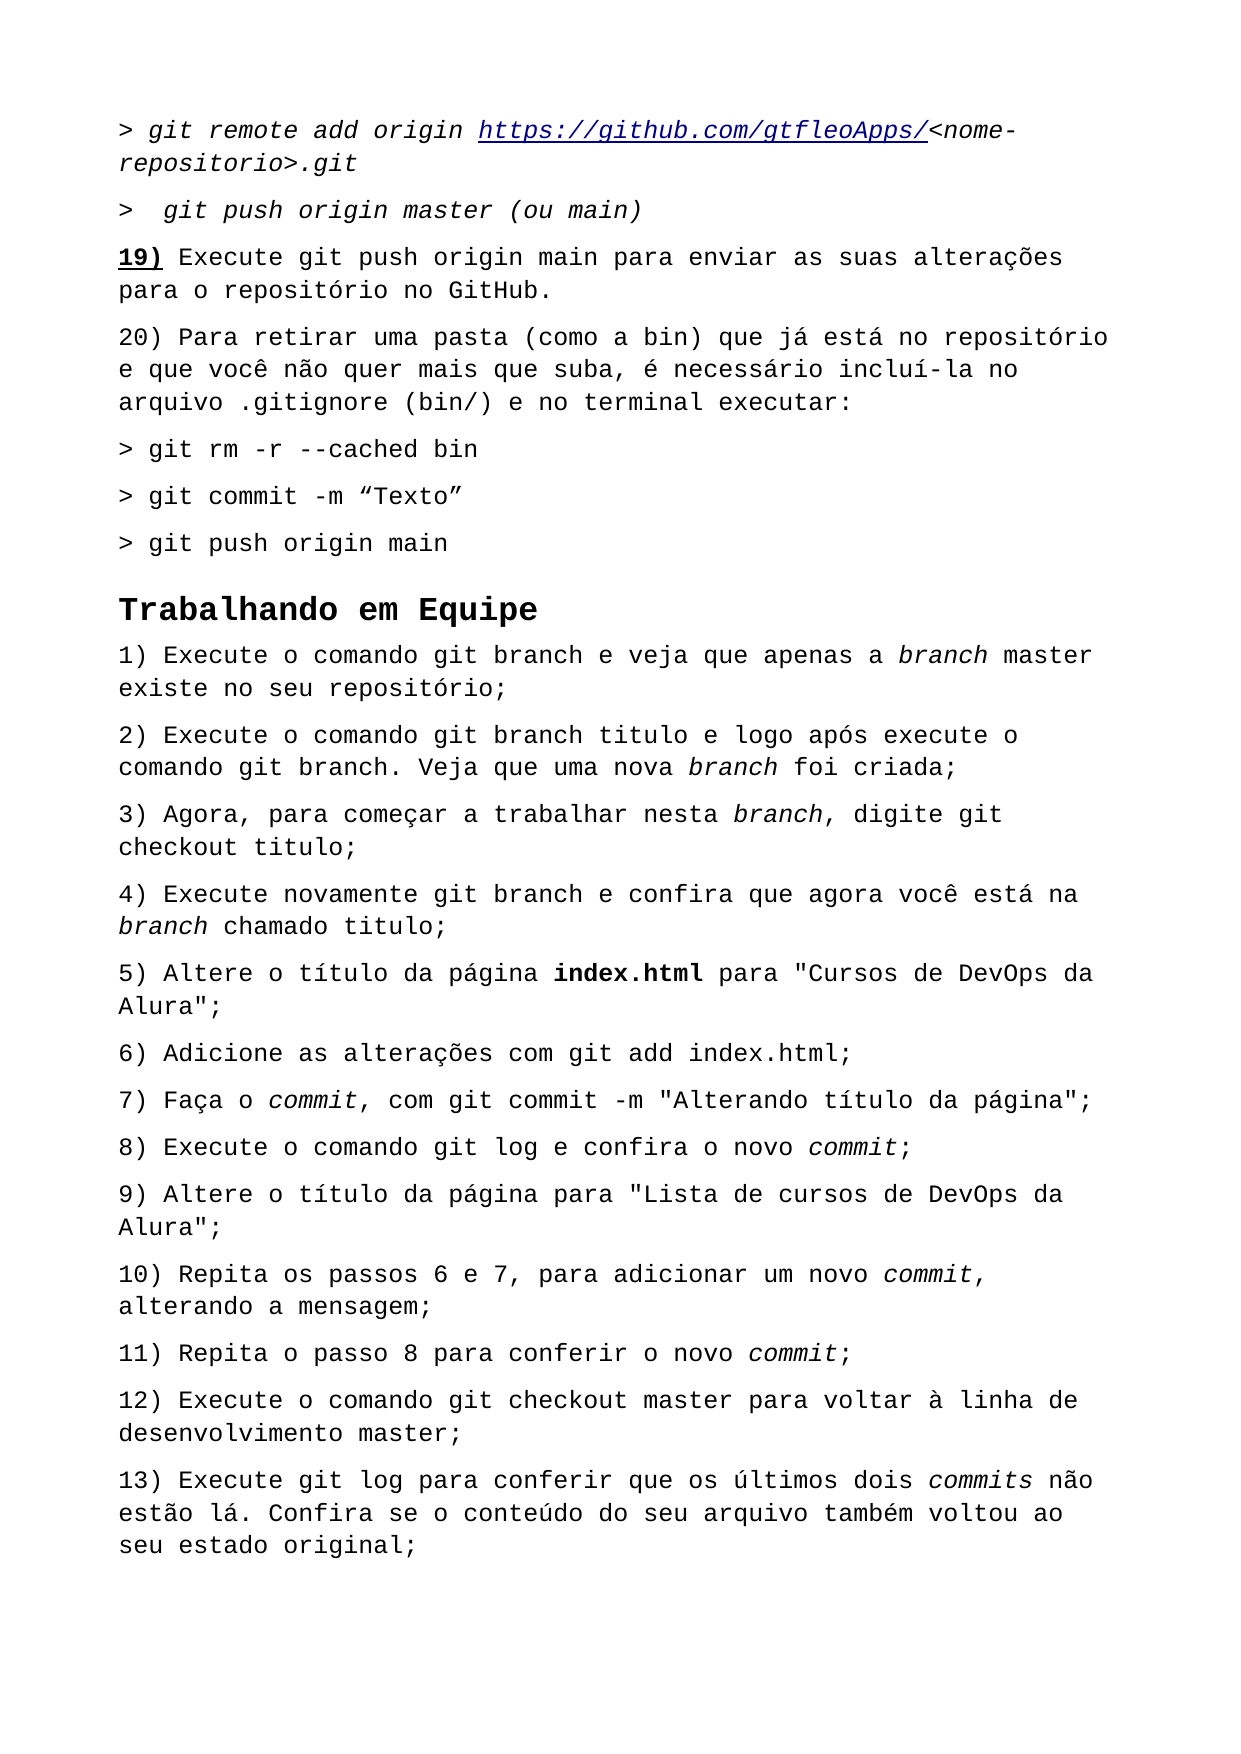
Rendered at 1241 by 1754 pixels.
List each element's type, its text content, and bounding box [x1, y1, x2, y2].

text > git rm -r --cached bin [118, 436, 1122, 465]
text > git push origin main [118, 531, 1122, 559]
text > git push origin master (ou main) [118, 198, 1122, 226]
text 20) Para retirar uma pasta (como a bin) que já está no repositório e que você não quer mais que suba, é necessário incluí-la no arquivo .gitignore (bin/) e no terminal executar: [118, 324, 1122, 418]
text 19) Execute git push origin main para enviar as suas alterações para o repositório no GitHub. [118, 245, 1122, 306]
text 12) Execute o comando git checkout master para voltar à linha de desenvolvimento master; [118, 1388, 1122, 1449]
text 6) Adicione as alterações com git add index.html; [118, 1041, 1122, 1069]
text 2) Execute o comando git branch titulo e logo após execute o comando git branch. Veja que uma nova branch foi criada; [118, 722, 1122, 783]
text 3) Agora, para começar a trabalhar nesta branch, digite git checkout titulo; [118, 802, 1122, 863]
text 13) Execute git log para conferir que os últimos dois commits não estão lá. Confira se o conteúdo do seu arquivo também voltou ao seu estado original; [118, 1468, 1122, 1561]
text 1) Execute o comando git branch e veja que apenas a branch master existe no seu repositório; [118, 643, 1122, 703]
text 10) Repita os passos 6 e 7, para adicionar um novo commit, alterando a mensagem; [118, 1261, 1122, 1322]
text 5) Altere o título da página index.html para "Cursos de DevOps da Alura"; [118, 961, 1122, 1022]
text 7) Faça o commit, com git commit -m "Alterando título da página"; [118, 1088, 1122, 1116]
text 11) Repita o passo 8 para conferir o novo commit; [118, 1341, 1122, 1369]
text > git commit -m “Texto” [118, 483, 1122, 512]
text > git remote add origin https://github.com/gtfleoApps/<nome-repositorio>.git [118, 118, 1122, 179]
subtitle Trabalhando em Equipe [118, 592, 1122, 630]
text 8) Execute o comando git log e confira o novo commit; [118, 1135, 1122, 1163]
text 9) Altere o título da página para "Lista de cursos de DevOps da Alura"; [118, 1182, 1122, 1243]
text 4) Execute novamente git branch e confira que agora você está na branch chamado titulo; [118, 881, 1122, 942]
